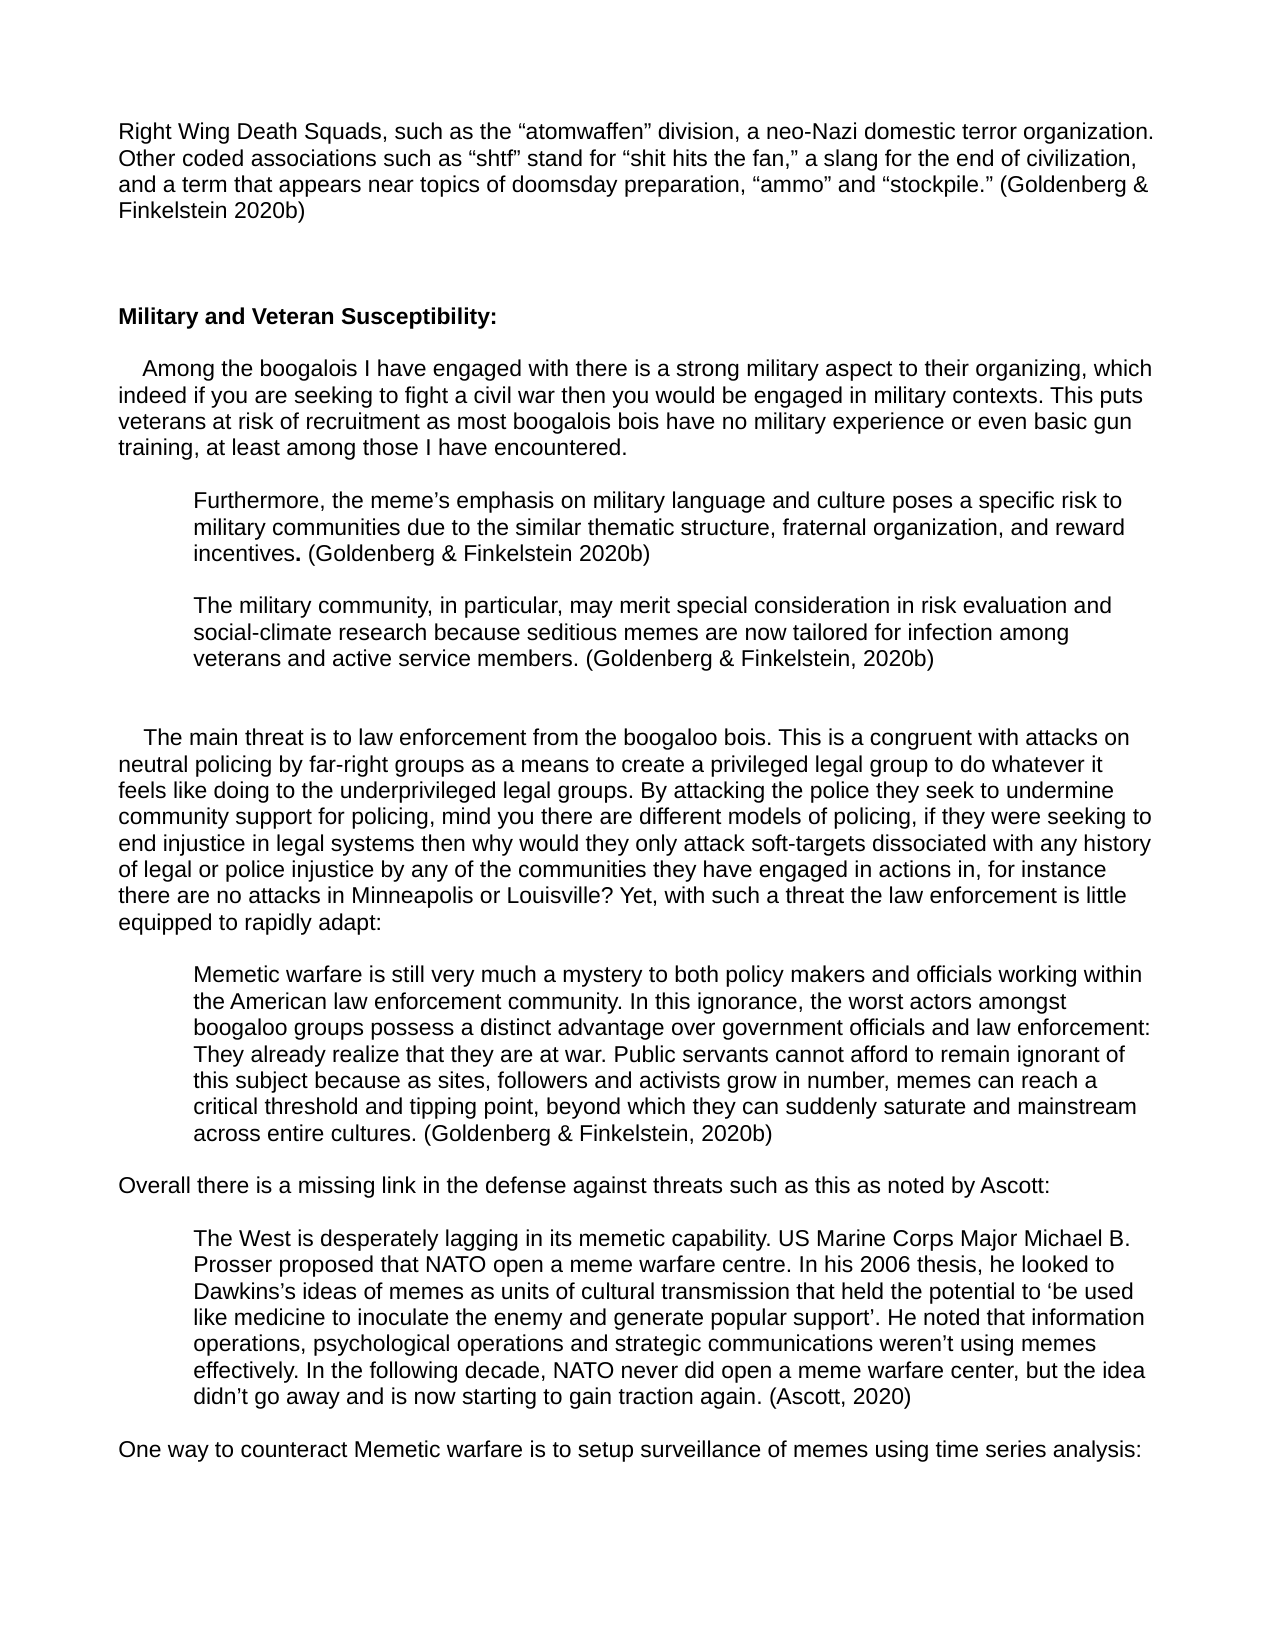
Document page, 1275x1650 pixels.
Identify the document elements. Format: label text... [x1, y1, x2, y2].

text Memetic warfare is still very much a mystery to both policy makers and officials working within the American law enforcement community. In this ignorance, the worst actors amongst boogaloo groups possess a distinct advantage over government officials and law enforcement: They already realize that they are at war. Public servants cannot afford to remain ignorant of this subject because as sites, followers and activists grow in number, memes can reach a critical threshold and tipping point, beyond which they can suddenly saturate and mainstream across entire cultures. (Goldenberg & Finkelstein, 2020b) [193, 961, 1157, 1146]
text The main threat is to law enforcement from the boogaloo bois. This is a congruent with attacks on neutral policing by far-right groups as a means to create a privileged legal group to do whatever it feels like doing to the underprivileged legal groups. By attacking the police they seek to undermine community support for policing, mind you there are different models of policing, if they were seeking to end injustice in legal systems then why would they only attack soft-targets dissociated with any history of legal or police injustice by any of the communities they have engaged in actions in, for instance there are no attacks in Minneapolis or Louisville? Yet, with such a threat the law enforcement is little equipped to rapidly adapt: [118, 724, 1157, 935]
text Furthermore, the meme’s emphasis on military language and culture poses a specific risk to military communities due to the similar thematic structure, fraternal organization, and reward incentives. (Goldenberg & Finkelstein 2020b) [193, 487, 1157, 566]
text One way to counteract Memetic warfare is to setup surveillance of memes using time series analysis: [118, 1436, 1157, 1462]
text Among the boogalois I have engaged with there is a strong military aspect to their organizing, which indeed if you are seeking to fight a civil war then you would be engaged in military contexts. This puts veterans at risk of recruitment as most boogalois bois have no military experience or even basic gun training, at least among those I have encountered. [118, 355, 1157, 461]
text The military community, in particular, may merit special consideration in risk evaluation and social-climate research because seditious memes are now tailored for infection among veterans and active service members. (Goldenberg & Finkelstein, 2020b) [193, 592, 1157, 672]
text Overall there is a missing link in the defense against threats such as this as noted by Ascott: [118, 1172, 1157, 1199]
text Military and Veteran Susceptibility: [118, 303, 1157, 329]
text The West is desperately lagging in its memetic capability. US Marine Corps Major Michael B. Prosser proposed that NATO open a meme warfare centre. In his 2006 thesis, he looked to Dawkins’s ideas of memes as units of cultural transmission that held the potential to ‘be used like medicine to inoculate the enemy and generate popular support’. He noted that information operations, psychological operations and strategic communications weren’t using memes effectively. In the following decade, NATO never did open a meme warfare center, but the idea didn’t go away and is now starting to gain traction again. (Ascott, 2020) [193, 1225, 1157, 1409]
text Right Wing Death Squads, such as the “atomwaffen” division, a neo-Nazi domestic terror organization. Other coded associations such as “shtf” stand for “shit hits the fan,” a slang for the end of civilization, and a term that appears near topics of doomsday preparation, “ammo” and “stockpile.” (Goldenberg & Finkelstein 2020b) [118, 118, 1157, 223]
